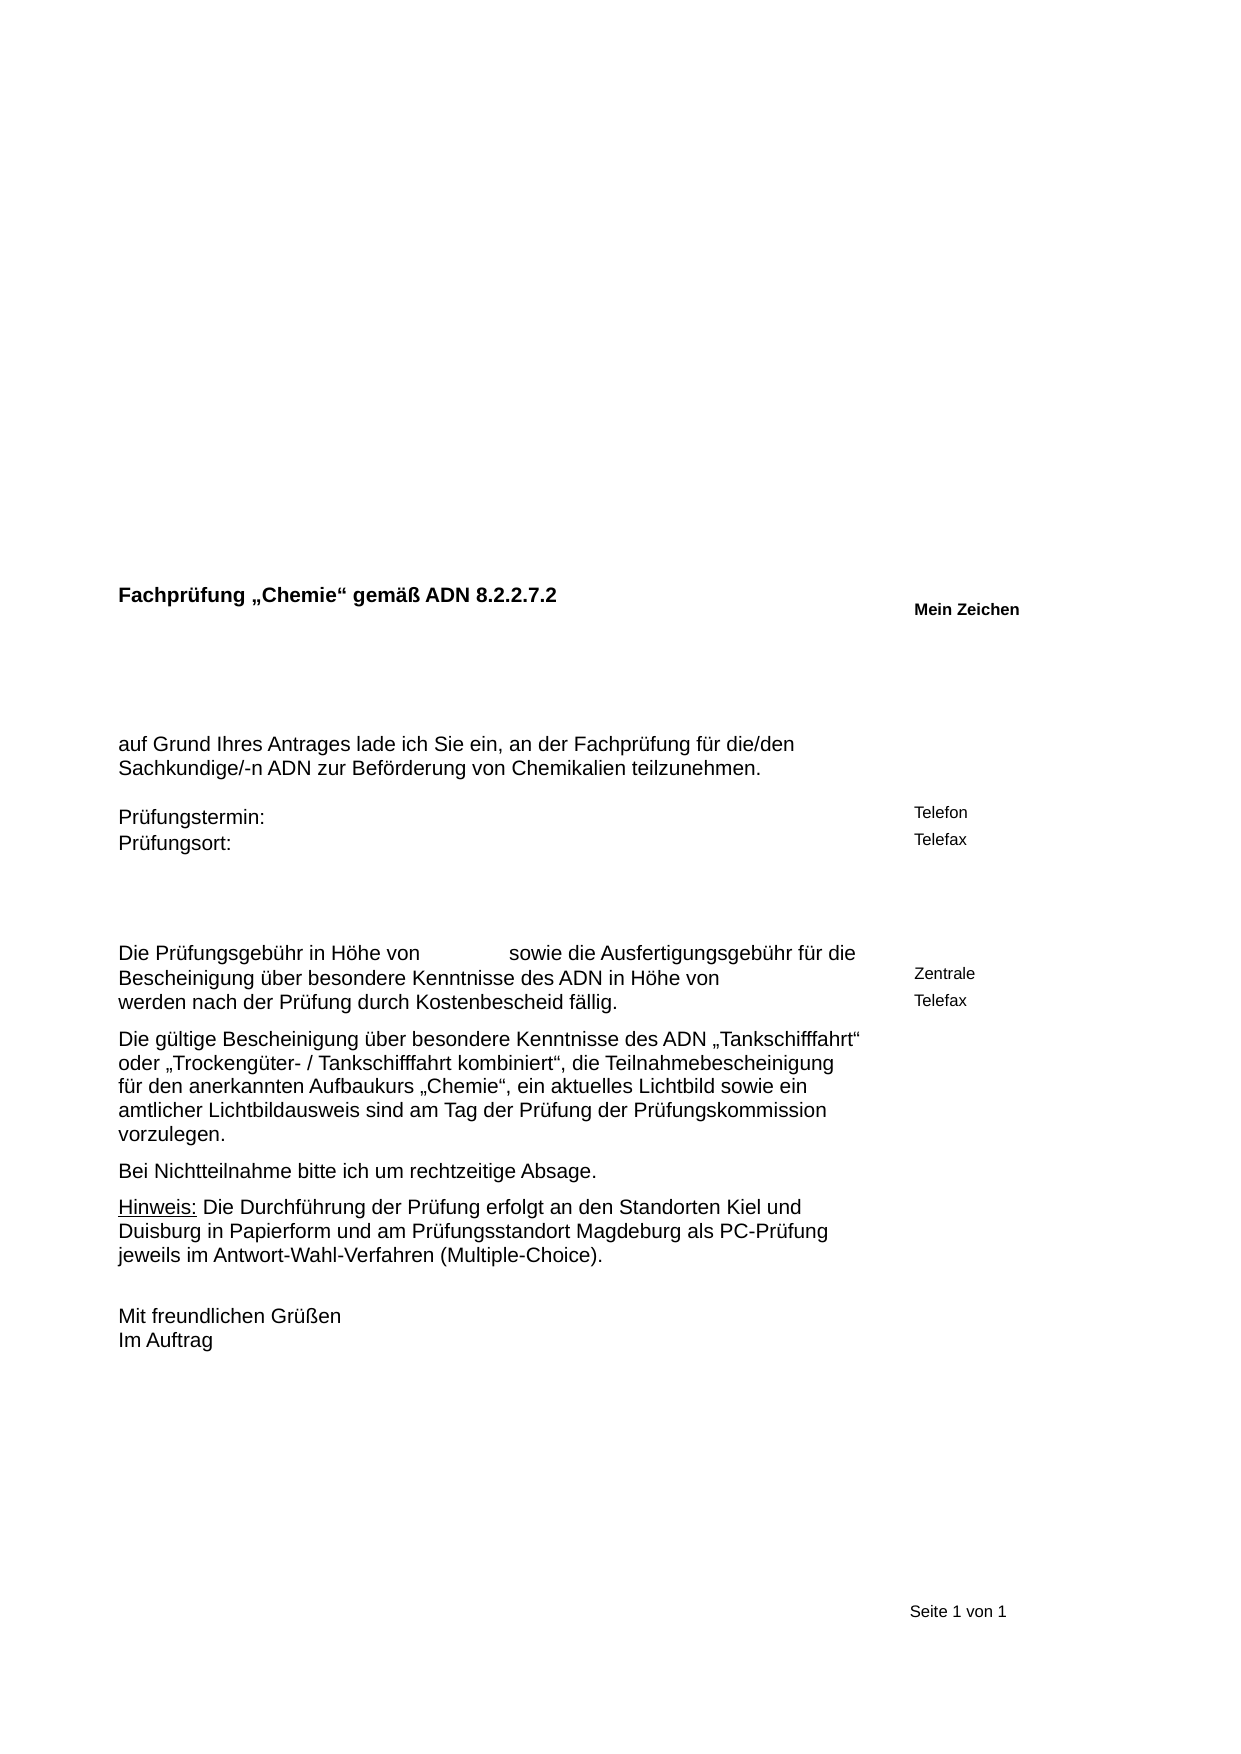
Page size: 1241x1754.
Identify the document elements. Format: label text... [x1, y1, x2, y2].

text Hinweis: Die Durchführung der Prüfung erfolgt an den Standorten Kiel und Duisburg in Papierform und am Prüfungsstandort Magdeburg als PC-Prüfung jeweils im Antwort-Wahl-Verfahren (Multiple-Choice). [118, 1195, 862, 1267]
text Zentrale [909, 960, 983, 987]
text Seite 1 von 1 [909, 1602, 1175, 1621]
text Die gültige Bescheinigung über besondere Kenntnisse des ADN „Tankschifffahrt“ oder „Trockengüter- / Tankschifffahrt kombiniert“, die Teilnahmebescheinigung für den anerkannten Aufbaukurs „Chemie“, ein aktuelles Lichtbild sowie ein amtlicher Lichtbildausweis sind am Tag der Prüfung der Prüfungskommission vorzulegen. [118, 1026, 862, 1146]
text Fachprüfung „Chemie“ gemäß ADN 8.2.2.7.2 [118, 582, 862, 607]
text Bei Nichtteilnahme bitte ich um rechtzeitige Absage. [118, 1159, 862, 1183]
text Telefax [909, 987, 983, 1014]
text Die Prüfungsgebühr in Höhe vonsowie die Ausfertigungsgebühr für die Bescheinigung über besondere Kenntnisse des ADN in Höhe vonwerden nach der Prüfung durch Kostenbescheid fällig. [118, 941, 862, 1014]
text Mein Zeichen [909, 597, 1175, 618]
text Prüfungstermin: [118, 805, 862, 829]
text Telefax [909, 826, 983, 853]
text auf Grund Ihres Antrages lade ich Sie ein, an der Fachprüfung für die/den Sachkundige/-n ADN zur Beförderung von Chemikalien teilzunehmen. [118, 732, 862, 780]
text Prüfungsort: [118, 829, 862, 903]
text Telefon [909, 799, 983, 826]
text Mit freundlichen Grüßen [118, 1303, 862, 1327]
text Im Auftrag [118, 1327, 862, 1351]
